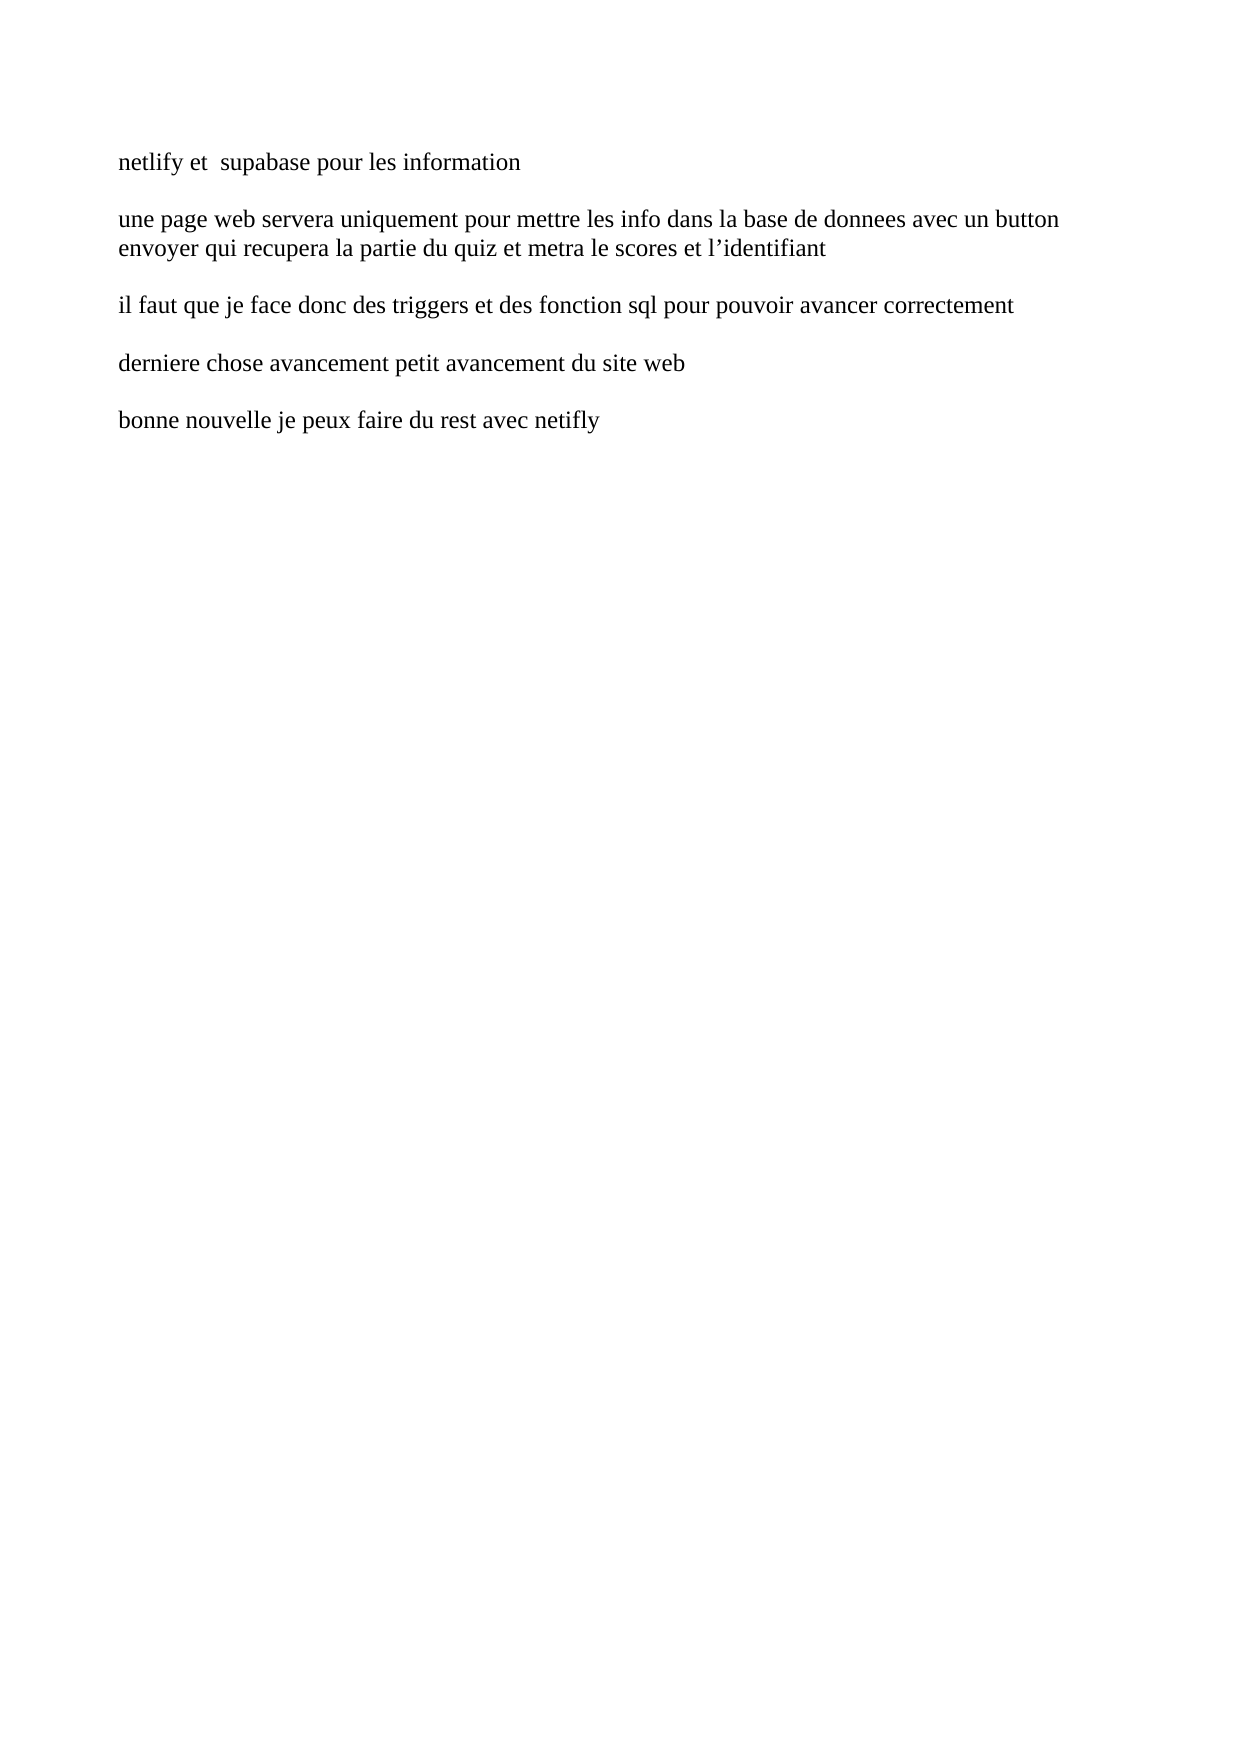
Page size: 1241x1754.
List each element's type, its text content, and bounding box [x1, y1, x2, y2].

text une page web servera uniquement pour mettre les info dans la base de donnees avec un button envoyer qui recupera la partie du quiz et metra le scores et l’identifiant [118, 204, 1122, 262]
text netlify et supabase pour les information [118, 147, 1122, 176]
text il faut que je face donc des triggers et des fonction sql pour pouvoir avancer correctement [118, 291, 1122, 319]
text derniere chose avancement petit avancement du site web [118, 348, 1122, 377]
text bonne nouvelle je peux faire du rest avec netifly [118, 406, 1122, 434]
